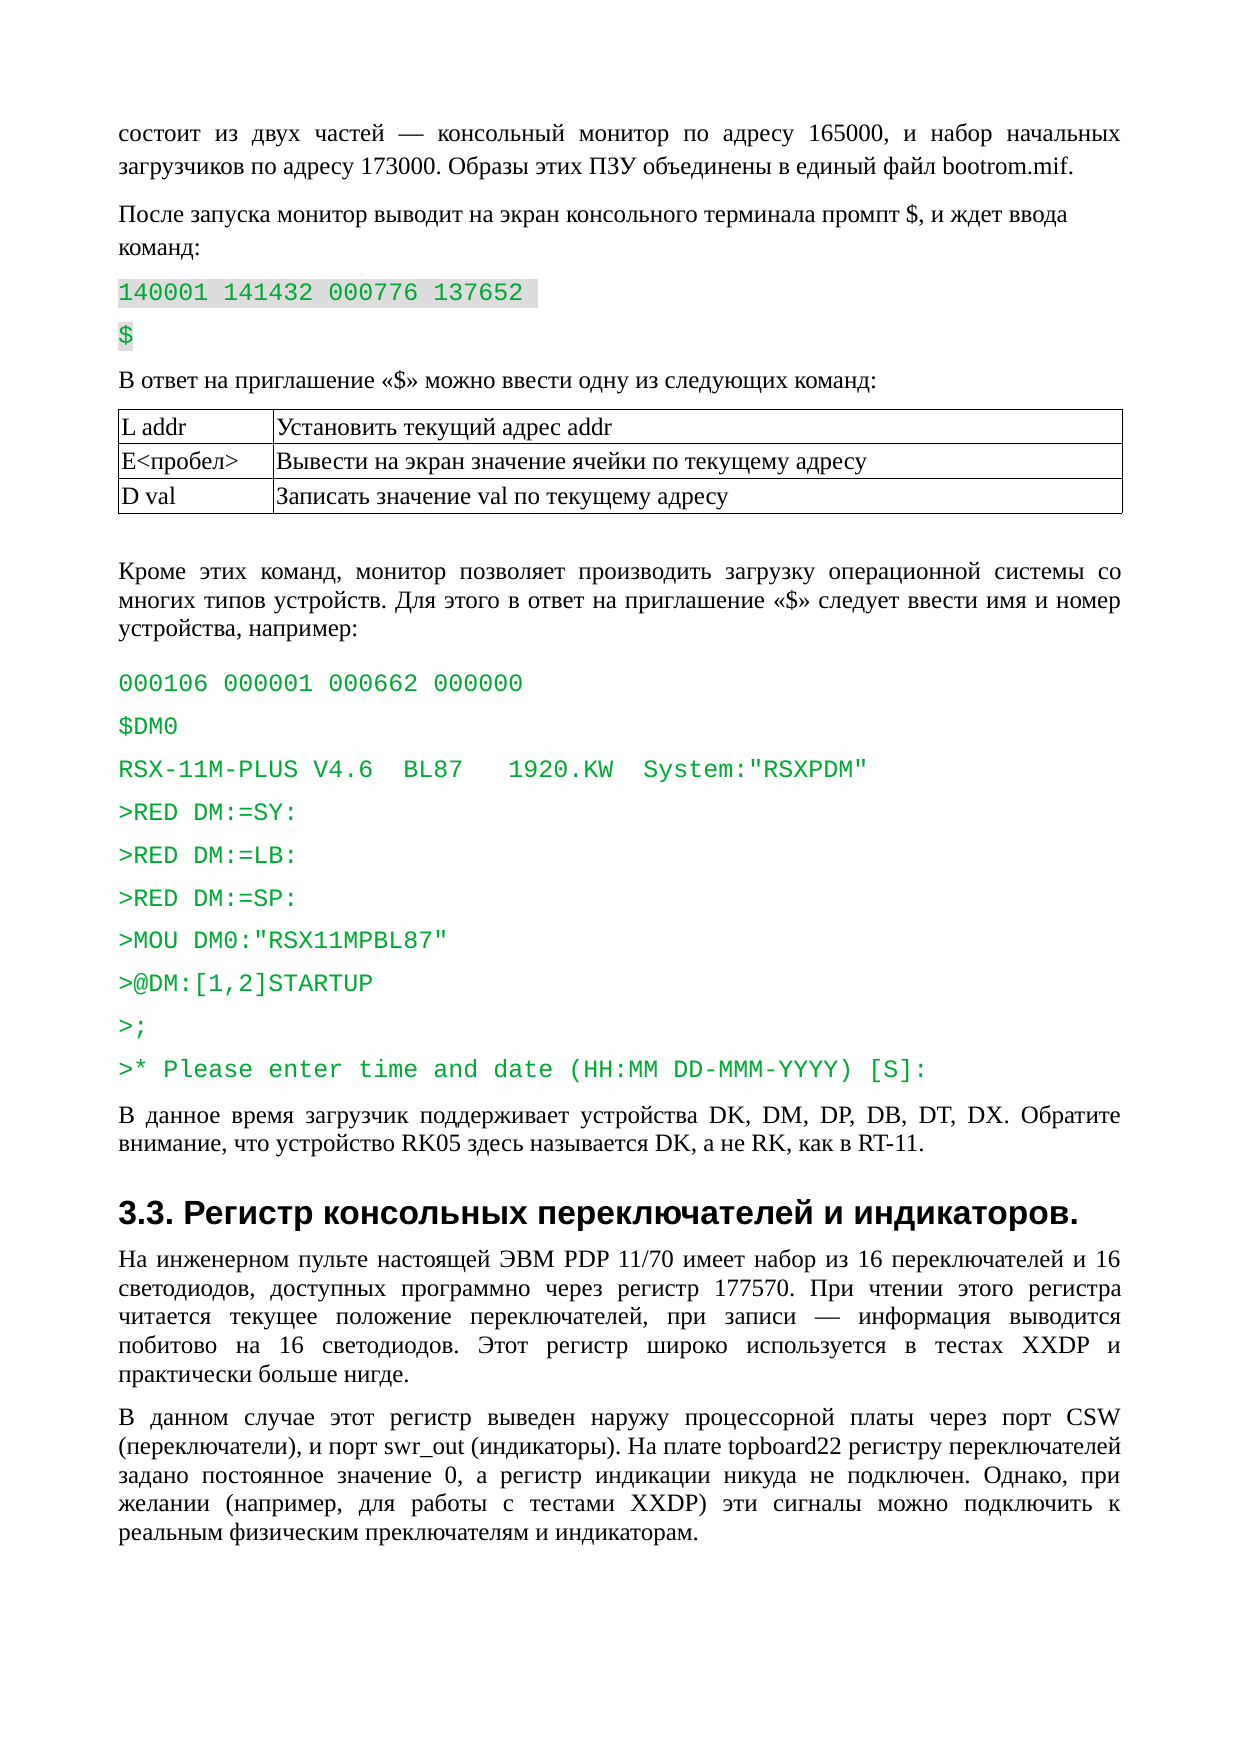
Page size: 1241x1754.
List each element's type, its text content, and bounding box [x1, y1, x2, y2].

text >RED DM:=SP: [118, 885, 1122, 913]
table_cell Записать значение val по текущему адресу [274, 479, 1122, 513]
text >RED DM:=SY: [118, 799, 1122, 828]
table_header L addr [119, 410, 273, 443]
text 140001 141432 000776 137652 [118, 279, 1122, 308]
text $ [118, 322, 1122, 351]
text RSX-11M-PLUS V4.6 BL87 1920.KW System:"RSXPDM" [118, 756, 1122, 785]
text >@DM:[1,2]STARTUP [118, 971, 1122, 999]
text состоит из двух частей — консольный монитор по адресу 165000, и набор начальных загрузчиков по адресу 173000. Образы этих ПЗУ объединены в единый файл bootrom.mif. [118, 118, 1122, 180]
text >* Please enter time and date (HH:MM DD-MMM-YYYY) [S]: [118, 1057, 1122, 1085]
text В данном случае этот регистр выведен наружу процессорной платы через порт СSW (переключатели), и порт swr_out (индикаторы). На плате topboard22 регистру переключателей задано постоянное значение 0, а регистр индикации никуда не подключен. Однако, при желании (например, для работы с тестами XXDP) эти сигналы можно подключить к реальным физическим преключателям и индикаторам. [118, 1402, 1122, 1546]
text $DM0 [118, 713, 1122, 742]
text На инженерном пульте настоящей ЭВМ PDP 11/70 имеет набор из 16 переключателей и 16 светодиодов, доступных программно через регистр 177570. При чтении этого регистра читается текущее положение переключателей, при записи — информация выводится побитово на 16 светодиодов. Этот регистр широко используется в тестах XXDP и практически больше нигде. [118, 1244, 1122, 1388]
table_cell D val [119, 479, 273, 513]
table_header Установить текущий адрес addr [274, 410, 1122, 443]
table_cell Вывести на экран значение ячейки по текущему адресу [274, 444, 1122, 478]
text После запуска монитор выводит на экран консольного терминала промпт $, и ждет ввода команд: [118, 199, 1122, 261]
text 000106 000001 000662 000000 [118, 671, 1122, 699]
text В ответ на приглашение «$» можно ввести одну из следующих команд: [118, 365, 1122, 394]
text В данное время загрузчик поддерживает устройства DK, DM, DP, DB, DT, DX. Обратите внимание, что устройство RK05 здесь называется DK, а не RK, как в RT-11. [118, 1100, 1122, 1157]
table_cell E<пробел> [119, 444, 273, 478]
text >RED DM:=LB: [118, 842, 1122, 871]
text >; [118, 1014, 1122, 1042]
subtitle 3.3. Регистр консольных переключателей и индикаторов. [118, 1193, 1122, 1231]
text Кроме этих команд, монитор позволяет производить загрузку операционной системы со многих типов устройств. Для этого в ответ на приглашение «$» следует ввести имя и номер устройства, например: [118, 556, 1122, 642]
text >MOU DM0:"RSX11MPBL87" [118, 928, 1122, 956]
